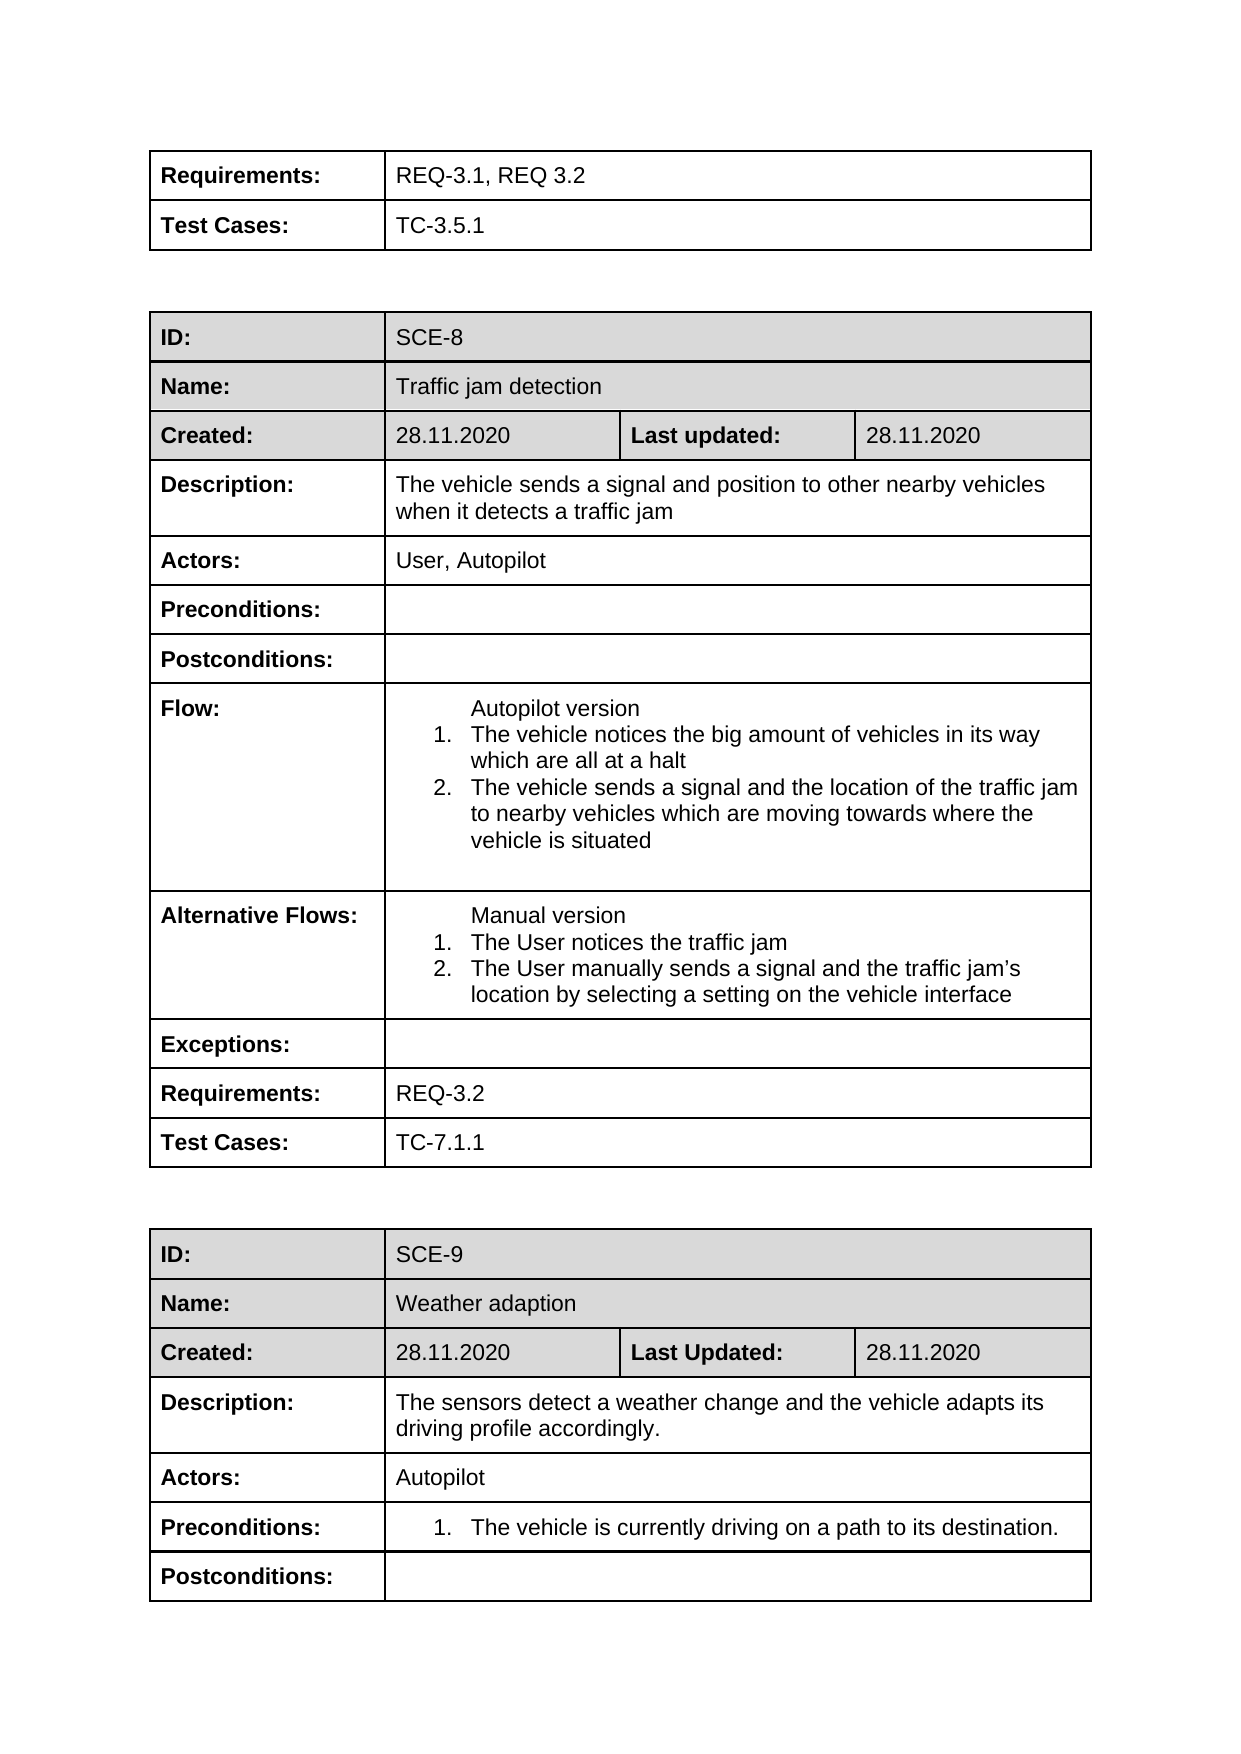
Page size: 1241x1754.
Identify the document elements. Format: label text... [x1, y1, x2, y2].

table_cell Postconditions: [151, 1553, 384, 1599]
table_cell Created: [151, 412, 384, 459]
table_cell Requirements: [151, 152, 384, 199]
table_cell Name: [151, 1280, 384, 1327]
table_cell 28.11.2020 [386, 412, 619, 459]
table_cell Preconditions: [151, 1503, 384, 1550]
table_cell Flow: [151, 684, 384, 890]
table_cell TC-3.5.1 [386, 201, 1090, 248]
table_cell The vehicle is currently driving on a path to its destination. [386, 1503, 1090, 1550]
table_cell Last updated: [621, 412, 854, 459]
table_cell [386, 1020, 1090, 1067]
table_cell Alternative Flows: [151, 892, 384, 1018]
table_cell TC-7.1.1 [386, 1119, 1090, 1166]
table_header SCE-9 [386, 1230, 1090, 1278]
table_cell 28.11.2020 [856, 412, 1090, 459]
table_cell 28.11.2020 [386, 1329, 619, 1376]
table_header ID: [151, 313, 384, 360]
table_cell Requirements: [151, 1069, 384, 1117]
table_cell User, Autopilot [386, 537, 1090, 584]
table_cell [386, 635, 1090, 682]
table_cell Actors: [151, 1454, 384, 1501]
table_cell REQ-3.2 [386, 1069, 1090, 1117]
table_cell Created: [151, 1329, 384, 1376]
table_cell REQ-3.1, REQ 3.2 [386, 152, 1090, 199]
table_cell Weather adaption [386, 1280, 1090, 1327]
table_cell Preconditions: [151, 586, 384, 633]
table_header SCE-8 [386, 313, 1090, 360]
table_cell The sensors detect a weather change and the vehicle adapts its driving profile accordingly. [386, 1378, 1090, 1452]
table_cell Traffic jam detection [386, 363, 1090, 409]
table_cell Name: [151, 363, 384, 409]
table_cell Actors: [151, 537, 384, 584]
table_header ID: [151, 1230, 384, 1278]
table_cell [386, 1553, 1090, 1599]
table_cell 28.11.2020 [856, 1329, 1090, 1376]
table_cell Description: [151, 461, 384, 534]
table_cell Autopilot version The vehicle notices the big amount of vehicles in its way which are all at a halt The vehicle sends a signal and the location of the traffic jam to nearby vehicles which are moving towards where the vehicle is situated [386, 684, 1090, 890]
table_cell Description: [151, 1378, 384, 1452]
table_cell Manual version The User notices the traffic jam The User manually sends a signal and the traffic jam’s location by selecting a setting on the vehicle interface [386, 892, 1090, 1018]
table_cell [386, 586, 1090, 633]
table_cell Test Cases: [151, 201, 384, 248]
table_cell Test Cases: [151, 1119, 384, 1166]
table_cell Autopilot [386, 1454, 1090, 1501]
table_cell The vehicle sends a signal and position to other nearby vehicles when it detects a traffic jam [386, 461, 1090, 534]
table_cell Postconditions: [151, 635, 384, 682]
table_cell Last Updated: [621, 1329, 854, 1376]
table_cell Exceptions: [151, 1020, 384, 1067]
